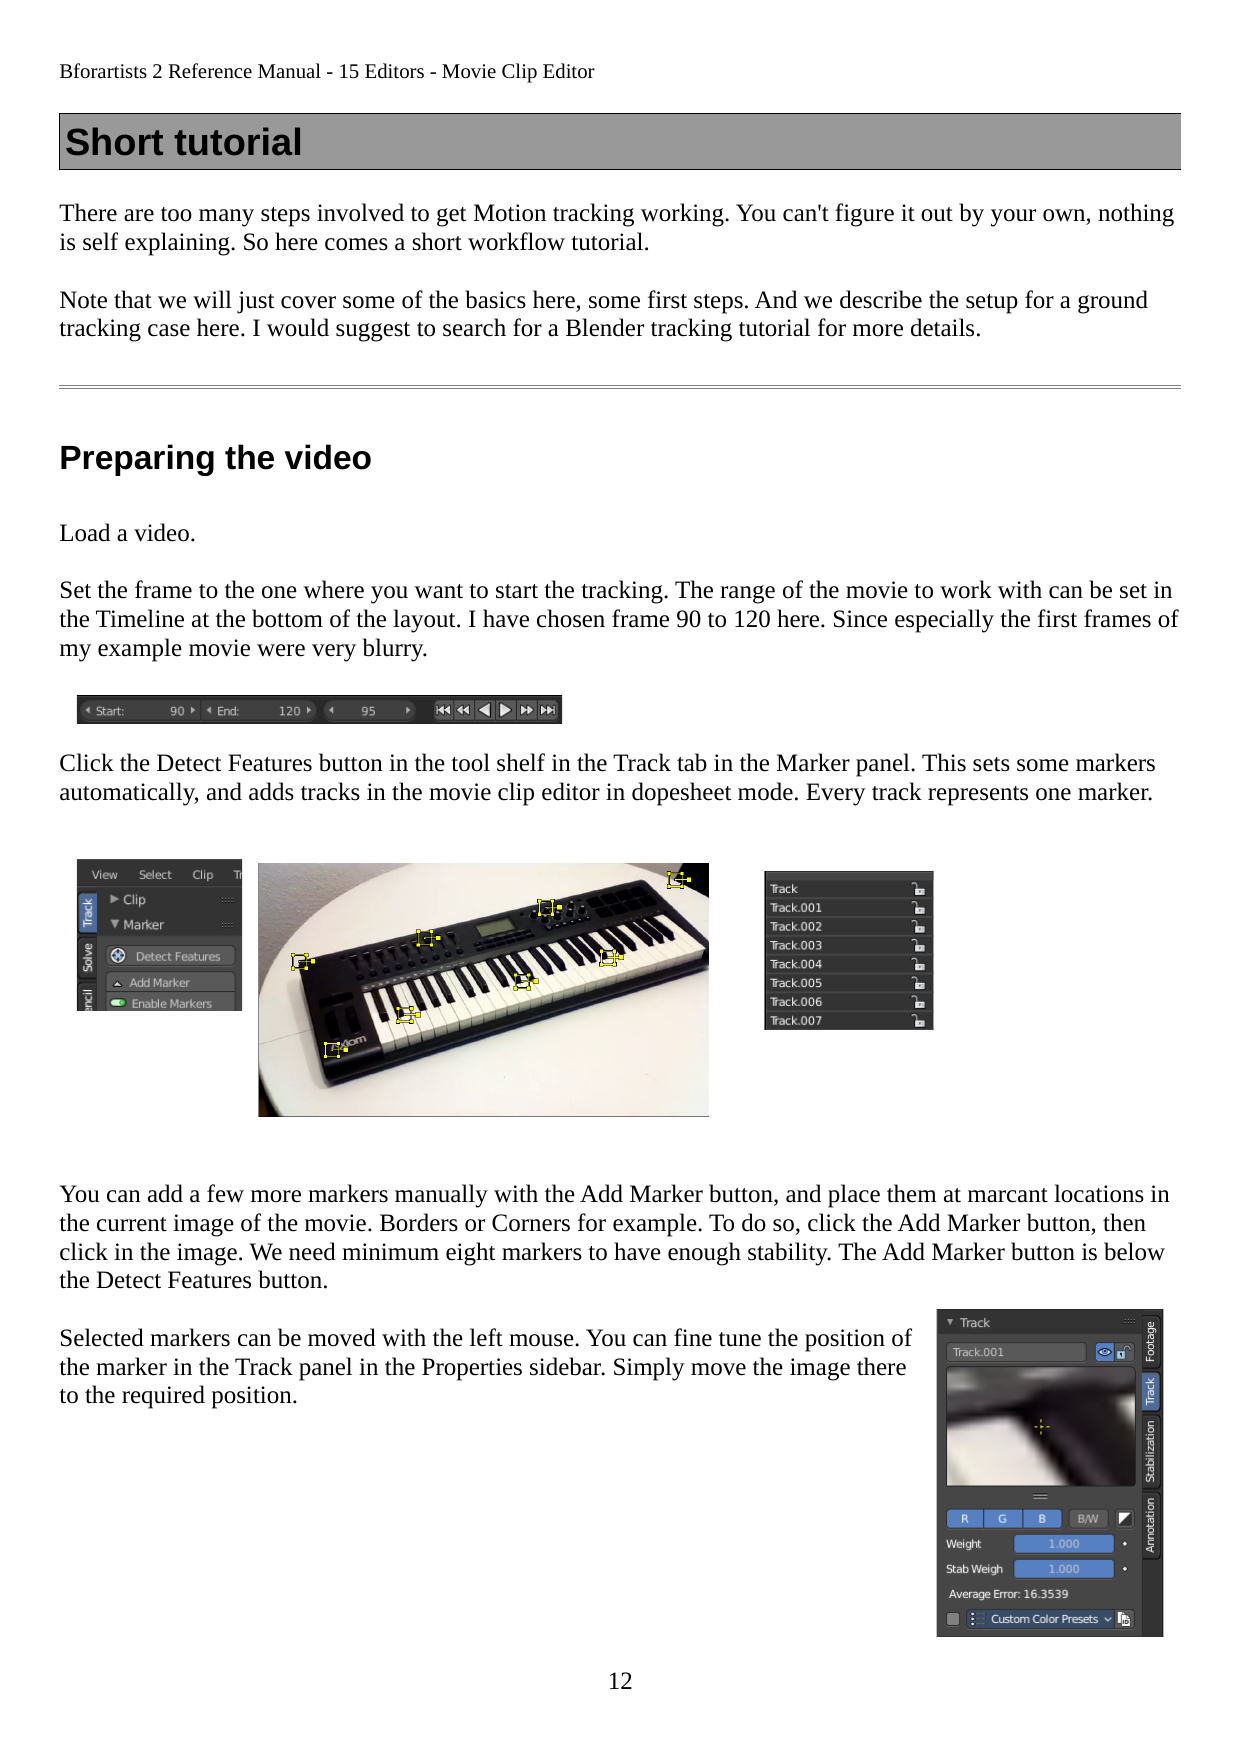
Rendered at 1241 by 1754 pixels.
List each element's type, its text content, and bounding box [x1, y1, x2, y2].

text Selected markers can be moved with the left mouse. You can fine tune the position of the marker in the Track panel in the Properties sidebar. Simply move the image there to the required position. [59, 1323, 936, 1409]
text Load a video. [59, 518, 1181, 547]
picture [936, 1309, 1164, 1637]
text There are too many steps involved to get Motion tracking working. You can't figure it out by your own, nothing is self explaining. So here comes a short workflow tutorial. [59, 198, 1181, 256]
picture [76, 859, 243, 1011]
text Set the frame to the one where you want to start the tracking. The range of the movie to work with can be set in the Timeline at the bottom of the layout. I have chosen frame 90 to 120 here. Since especially the first frames of my example movie were very blurry. [59, 575, 1181, 662]
text Note that we will just cover some of the basics here, some first steps. And we describe the setup for a ground tracking case here. I would suggest to search for a Blender tracking tutorial for more details. [59, 285, 1181, 342]
text Click the Detect Features button in the tool shelf in the Track tab in the Marker panel. This sets some markers automatically, and adds tracks in the movie clip editor in dopesheet mode. Every track represents one marker. [59, 748, 1181, 805]
picture [764, 871, 934, 1030]
text You can add a few more markers manually with the Add Marker button, and place them at marcant locations in the current image of the movie. Borders or Corners for example. To do so, click the Add Marker button, then click in the image. We need minimum eight markers to have enough stability. The Add Marker button is below the Detect Features button. [59, 1179, 1181, 1294]
table_header Short tutorial [60, 114, 1181, 169]
picture [258, 863, 709, 1117]
subtitle Preparing the video [59, 438, 1181, 477]
picture [76, 695, 563, 724]
